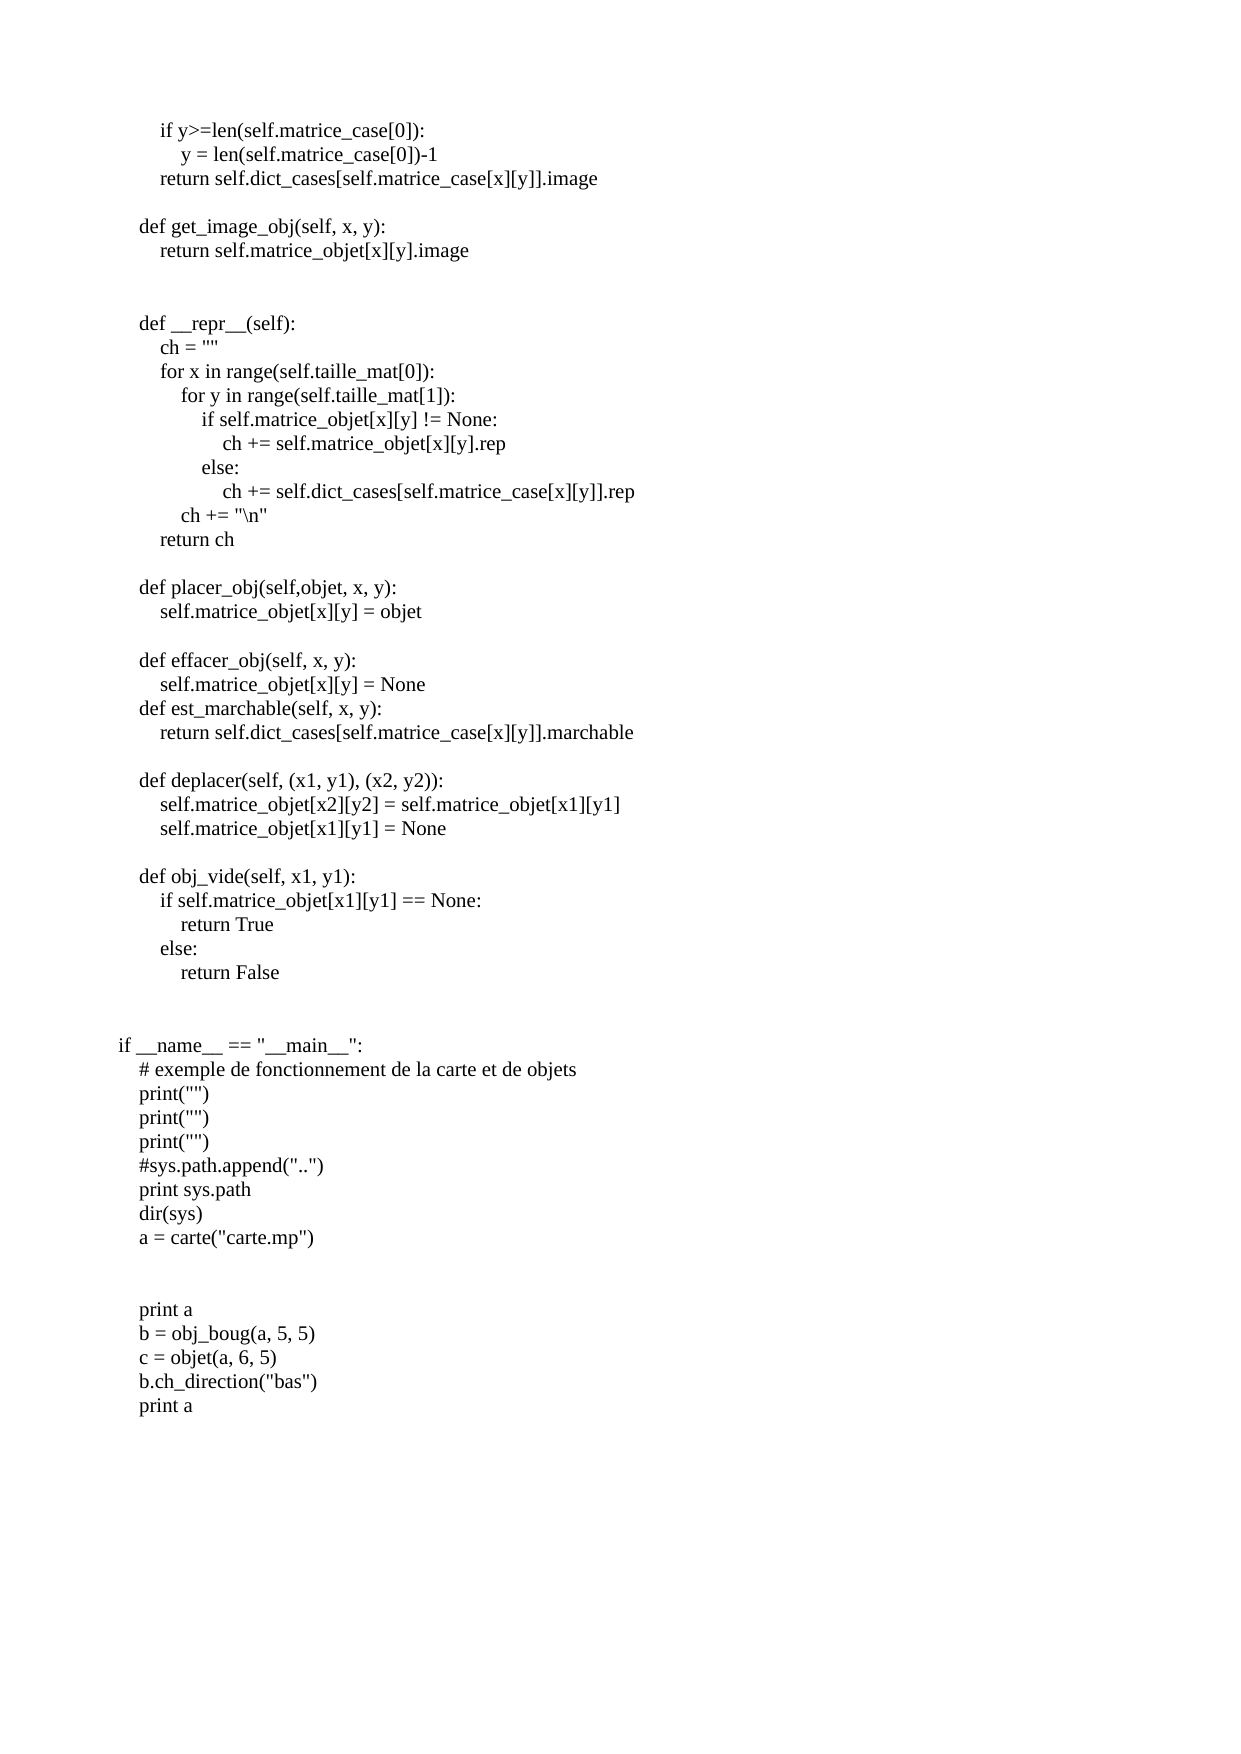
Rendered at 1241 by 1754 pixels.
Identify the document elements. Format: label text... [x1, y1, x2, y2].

text def est_marchable(self, x, y): [118, 696, 1122, 720]
text print("") [118, 1081, 1122, 1105]
text c = objet(a, 6, 5) [118, 1345, 1122, 1369]
text if y>=len(self.matrice_case[0]): [118, 118, 1122, 142]
text else: [118, 936, 1122, 960]
text ch += self.matrice_objet[x][y].rep [118, 431, 1122, 455]
text ch = "" [118, 335, 1122, 359]
text return self.dict_cases[self.matrice_case[x][y]].image [118, 166, 1122, 190]
text ch += self.dict_cases[self.matrice_case[x][y]].rep [118, 479, 1122, 503]
text y = len(self.matrice_case[0])-1 [118, 142, 1122, 166]
text # exemple de fonctionnement de la carte et de objets [118, 1057, 1122, 1081]
text self.matrice_objet[x2][y2] = self.matrice_objet[x1][y1] [118, 792, 1122, 816]
text def deplacer(self, (x1, y1), (x2, y2)): [118, 768, 1122, 792]
text def obj_vide(self, x1, y1): [118, 864, 1122, 888]
text self.matrice_objet[x][y] = objet [118, 599, 1122, 623]
text dir(sys) [118, 1201, 1122, 1225]
text print a [118, 1297, 1122, 1321]
text b = obj_boug(a, 5, 5) [118, 1321, 1122, 1345]
text if self.matrice_objet[x][y] != None: [118, 407, 1122, 431]
text self.matrice_objet[x][y] = None [118, 672, 1122, 696]
text #sys.path.append("..") [118, 1153, 1122, 1177]
text for x in range(self.taille_mat[0]): [118, 359, 1122, 383]
text print("") [118, 1129, 1122, 1153]
text print("") [118, 1105, 1122, 1129]
text def __repr__(self): [118, 311, 1122, 335]
text print a [118, 1393, 1122, 1417]
text return True [118, 912, 1122, 936]
text print sys.path [118, 1177, 1122, 1201]
text a = carte("carte.mp") [118, 1225, 1122, 1249]
text def get_image_obj(self, x, y): [118, 214, 1122, 238]
text return False [118, 960, 1122, 984]
text ch += "\n" [118, 503, 1122, 527]
text self.matrice_objet[x1][y1] = None [118, 816, 1122, 840]
text return self.dict_cases[self.matrice_case[x][y]].marchable [118, 720, 1122, 744]
text if __name__ == "__main__": [118, 1032, 1122, 1057]
text return ch [118, 527, 1122, 551]
text b.ch_direction("bas") [118, 1369, 1122, 1393]
text if self.matrice_objet[x1][y1] == None: [118, 888, 1122, 912]
text def effacer_obj(self, x, y): [118, 647, 1122, 672]
text else: [118, 455, 1122, 479]
text return self.matrice_objet[x][y].image [118, 238, 1122, 262]
text def placer_obj(self,objet, x, y): [118, 575, 1122, 599]
text for y in range(self.taille_mat[1]): [118, 383, 1122, 407]
